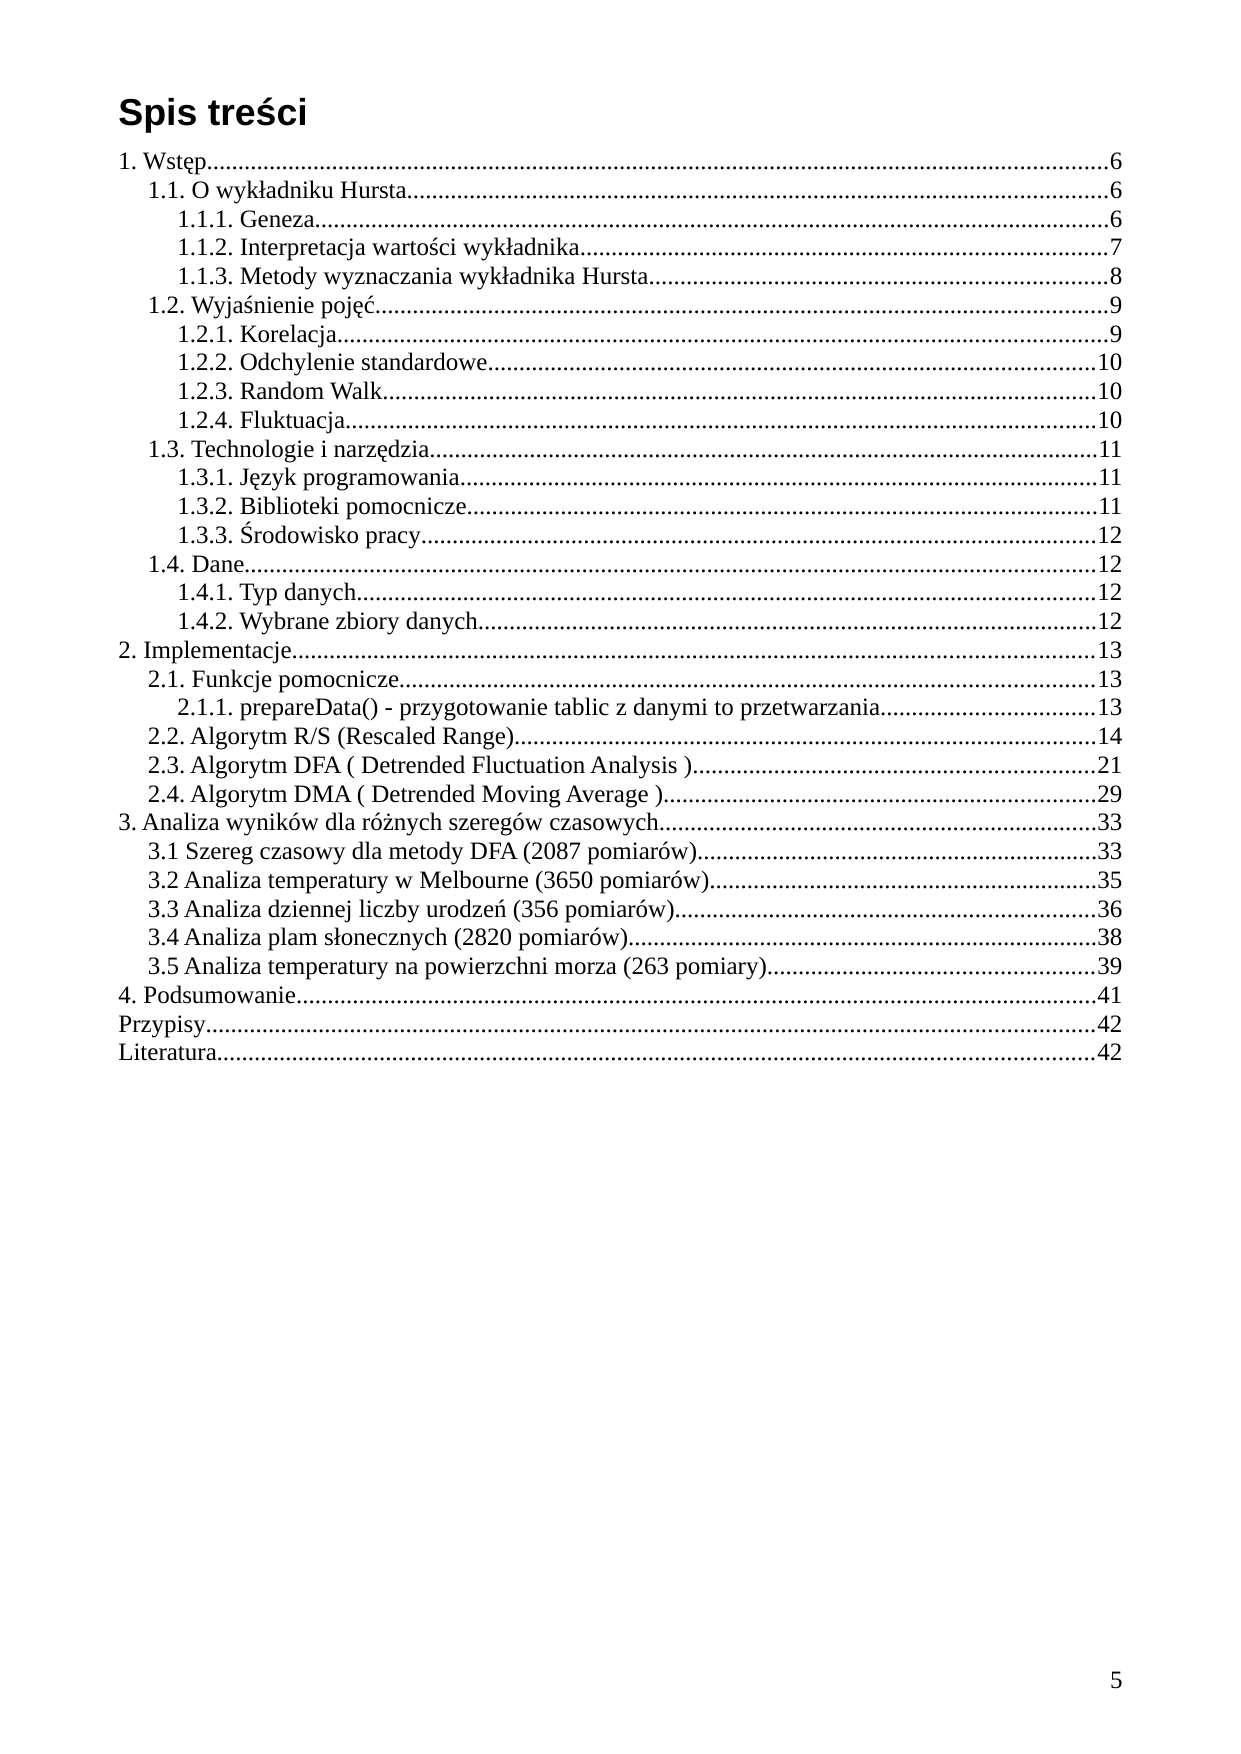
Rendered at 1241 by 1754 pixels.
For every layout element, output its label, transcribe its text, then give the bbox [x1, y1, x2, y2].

text 3. Analiza wyników dla różnych szeregów czasowych 33 [118, 807, 1122, 836]
text 3.3 Analiza dziennej liczby urodzeń (356 pomiarów) 36 [148, 894, 1122, 922]
text 1.2.3. Random Walk 10 [177, 376, 1122, 405]
text 1.2.2. Odchylenie standardowe 10 [177, 347, 1122, 376]
text 1.1. O wykładniku Hursta 6 [148, 175, 1122, 204]
text 1.1.1. Geneza 6 [177, 204, 1122, 232]
text 4. Podsumowanie 41 [118, 980, 1122, 1009]
text 2.1. Funkcje pomocnicze 13 [148, 664, 1122, 692]
text 3.2 Analiza temperatury w Melbourne (3650 pomiarów) 35 [148, 865, 1122, 894]
text 2.3. Algorytm DFA ( Detrended Fluctuation Analysis ) 21 [148, 750, 1122, 779]
subtitle Spis treści [118, 91, 1122, 134]
text 1.2. Wyjaśnienie pojęć 9 [148, 290, 1122, 319]
text 2.1.1. prepareData() - przygotowanie tablic z danymi to przetwarzania 13 [177, 692, 1122, 721]
text 1.3. Technologie i narzędzia 11 [148, 434, 1122, 462]
text 1.3.1. Język programowania 11 [177, 462, 1122, 491]
text 1.4.1. Typ danych 12 [177, 577, 1122, 606]
text 1.4.2. Wybrane zbiory danych 12 [177, 606, 1122, 635]
text 2.4. Algorytm DMA ( Detrended Moving Average ) 29 [148, 779, 1122, 807]
text 1.4. Dane 12 [148, 549, 1122, 577]
text 1.3.3. Środowisko pracy 12 [177, 520, 1122, 549]
text 1. Wstęp 6 [118, 146, 1122, 175]
text 3.1 Szereg czasowy dla metody DFA (2087 pomiarów) 33 [148, 836, 1122, 865]
text 2.2. Algorytm R/S (Rescaled Range) 14 [148, 721, 1122, 750]
text 3.4 Analiza plam słonecznych (2820 pomiarów) 38 [148, 922, 1122, 951]
text 1.1.2. Interpretacja wartości wykładnika 7 [177, 232, 1122, 261]
text 2. Implementacje 13 [118, 635, 1122, 664]
text 1.3.2. Biblioteki pomocnicze 11 [177, 491, 1122, 520]
text 3.5 Analiza temperatury na powierzchni morza (263 pomiary) 39 [148, 951, 1122, 980]
text Literatura 42 [118, 1037, 1122, 1066]
text 1.1.3. Metody wyznaczania wykładnika Hursta 8 [177, 261, 1122, 290]
text 1.2.1. Korelacja 9 [177, 319, 1122, 347]
text Przypisy 42 [118, 1009, 1122, 1037]
text 1.2.4. Fluktuacja 10 [177, 405, 1122, 434]
